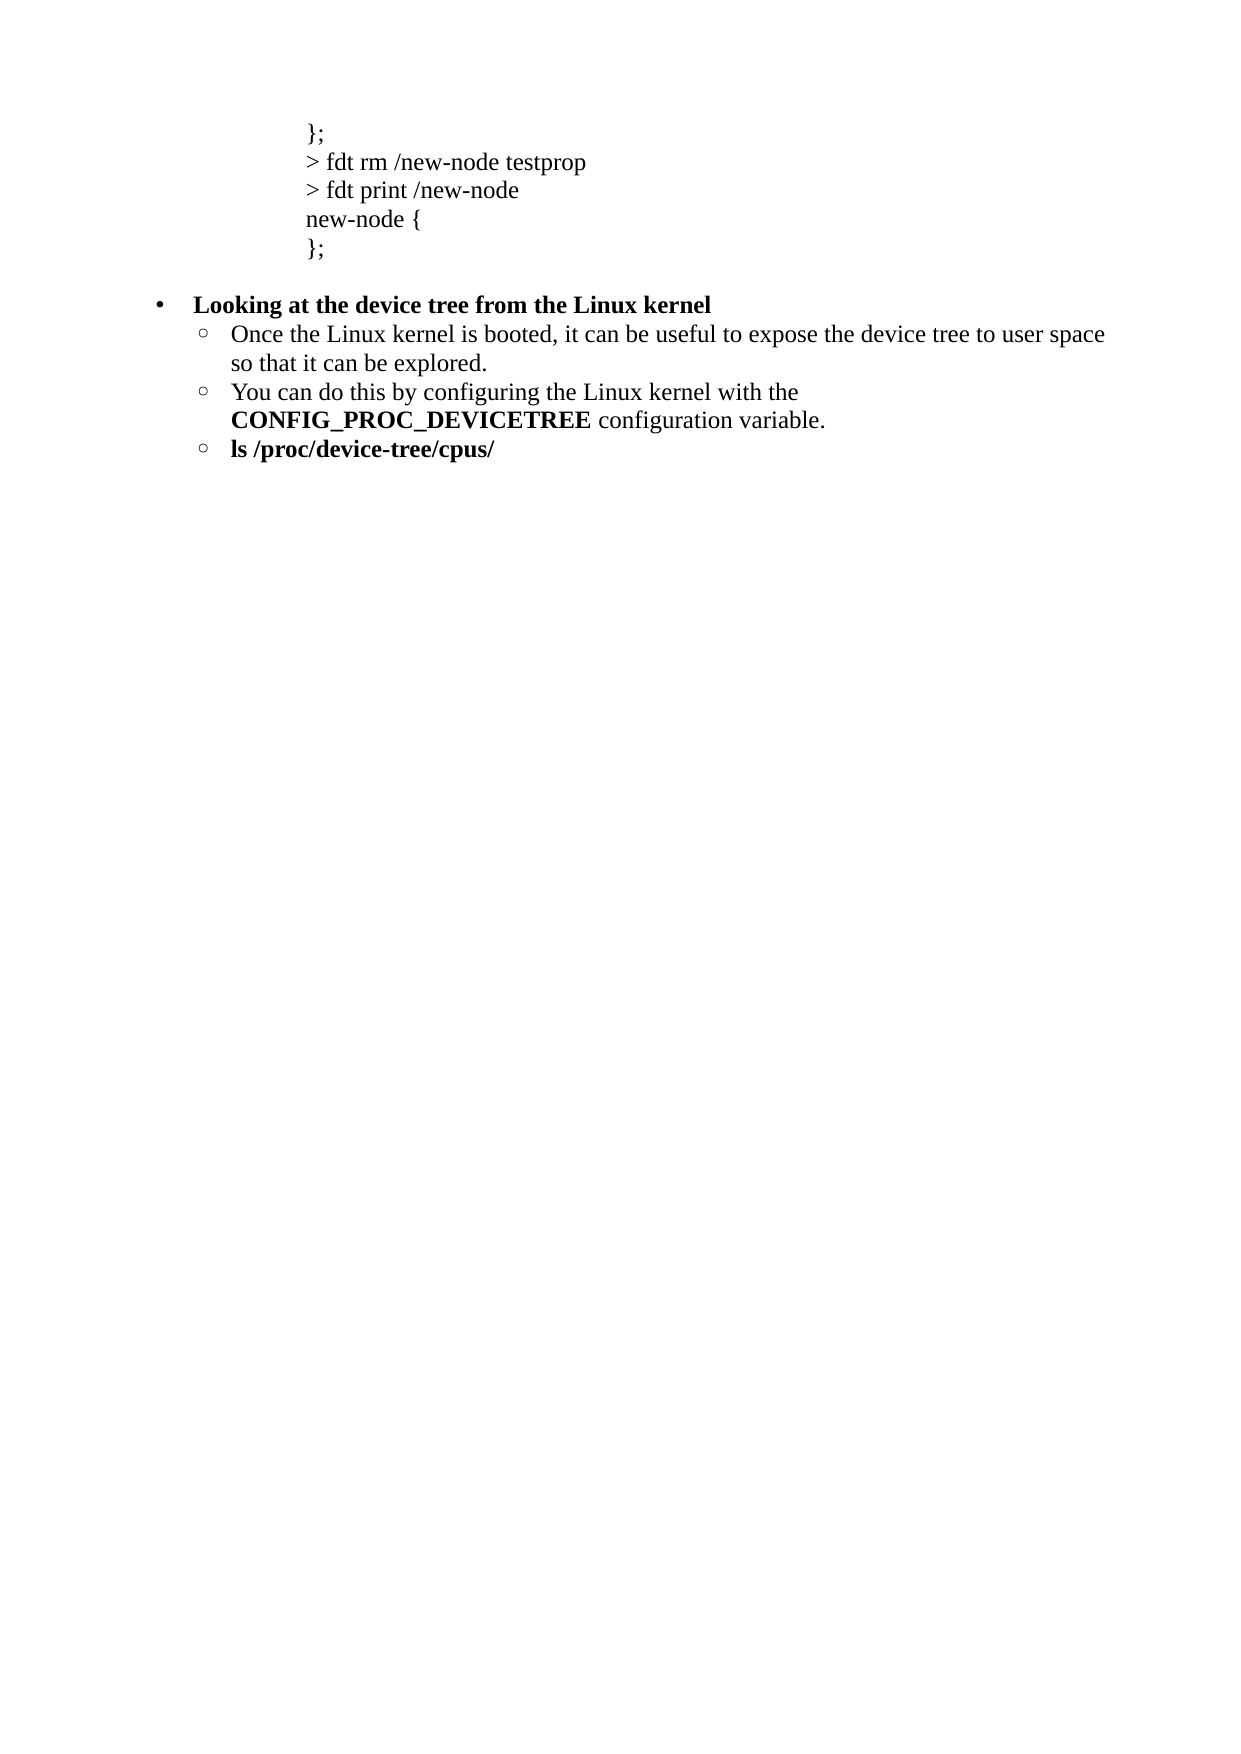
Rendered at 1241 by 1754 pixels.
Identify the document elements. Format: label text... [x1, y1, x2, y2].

list new-node { [268, 204, 1122, 233]
list }; [268, 233, 1122, 262]
list ls /proc/device-tree/cpus/ [193, 434, 1122, 463]
list > fdt rm /new-node testprop [268, 147, 1122, 176]
list Once the Linux kernel is booted, it can be useful to expose the device tree to user space so that it can be explored. [193, 319, 1122, 377]
list > fdt print /new-node [268, 176, 1122, 204]
list Looking at the device tree from the Linux kernel [156, 291, 1122, 319]
list }; [268, 118, 1122, 147]
list You can do this by configuring the Linux kernel with the CONFIG_PROC_DEVICETREE configuration variable. [193, 377, 1122, 434]
